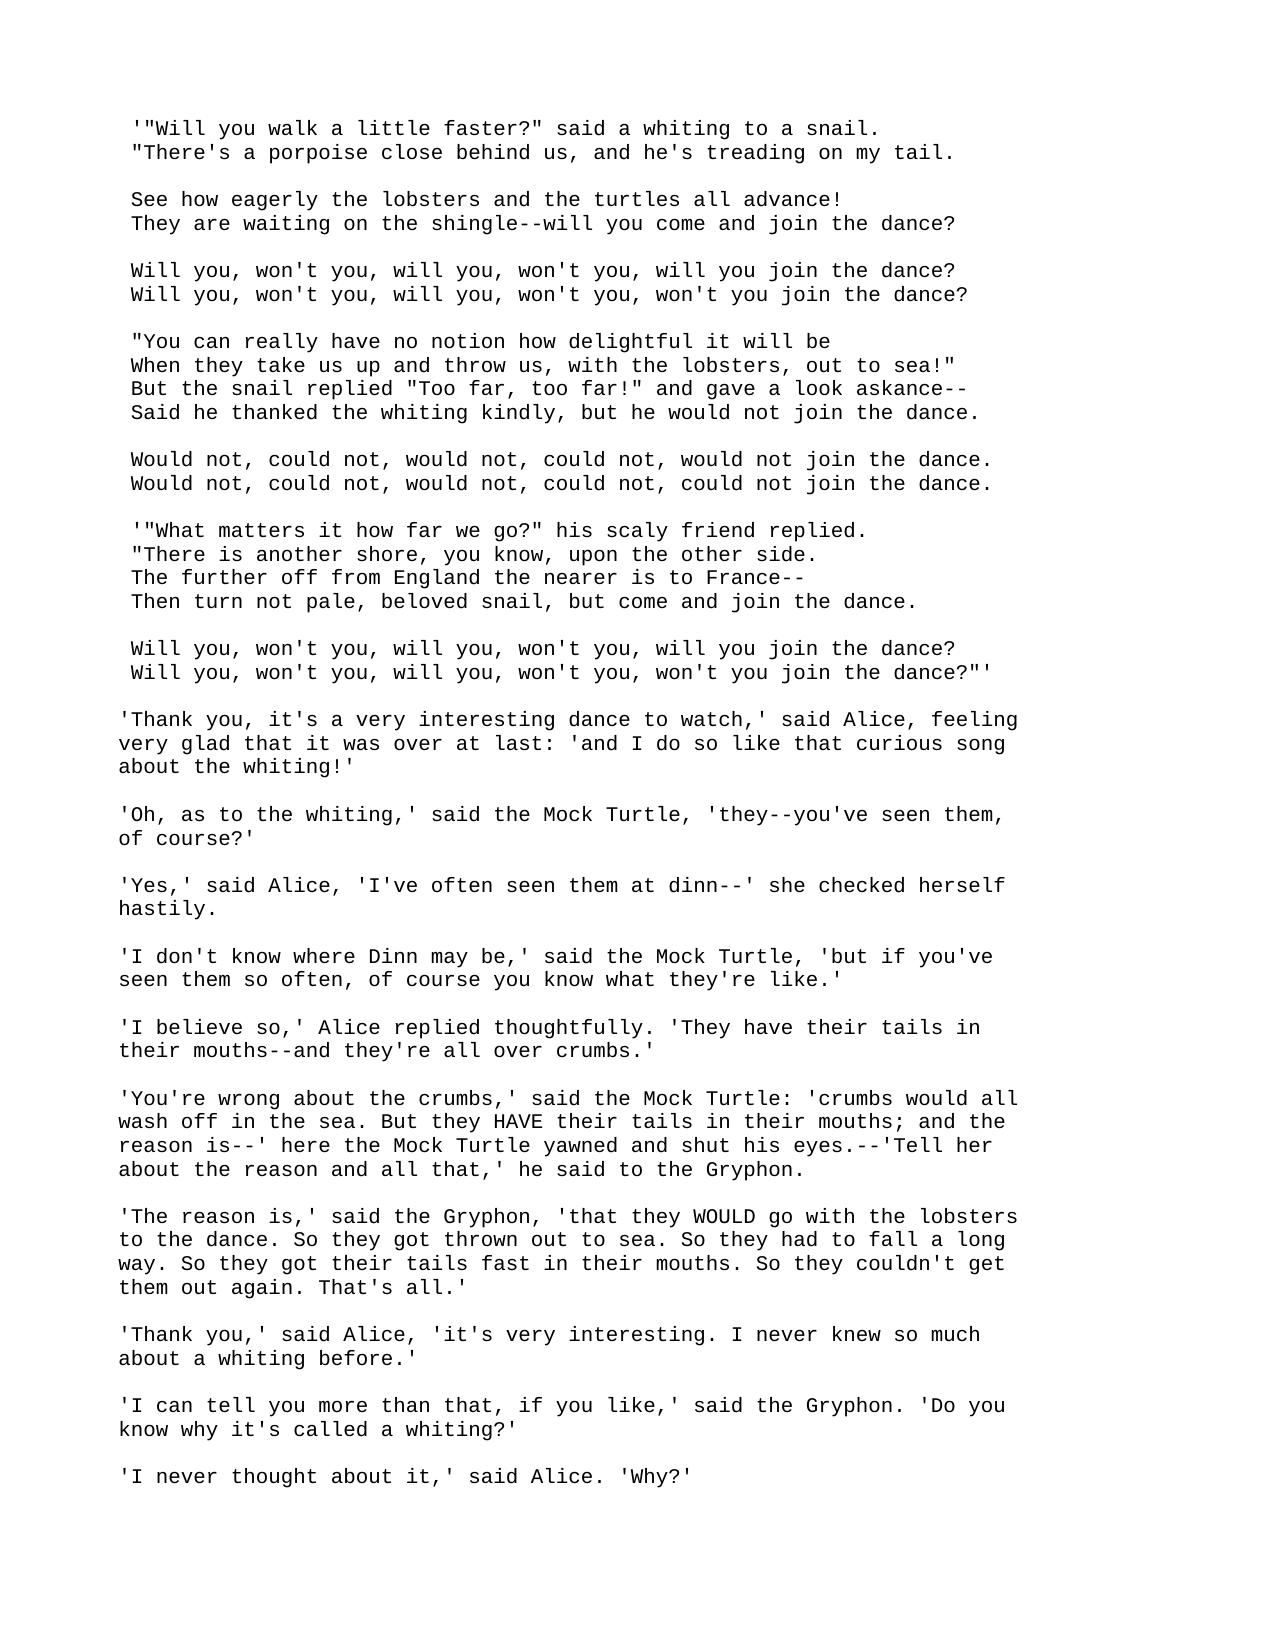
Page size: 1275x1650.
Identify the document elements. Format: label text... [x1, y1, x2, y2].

text 'You're wrong about the crumbs,' said the Mock Turtle: 'crumbs would all [118, 1088, 1157, 1111]
text seen them so often, of course you know what they're like.' [118, 969, 1157, 993]
text hastily. [118, 898, 1157, 922]
text The further off from England the nearer is to France-- [118, 567, 1157, 591]
text 'Thank you,' said Alice, 'it's very interesting. I never knew so much [118, 1324, 1157, 1348]
text 'I don't know where Dinn may be,' said the Mock Turtle, 'but if you've [118, 946, 1157, 969]
text about a whiting before.' [118, 1348, 1157, 1371]
text 'Oh, as to the whiting,' said the Mock Turtle, 'they--you've seen them, [118, 804, 1157, 827]
text reason is--' here the Mock Turtle yawned and shut his eyes.--'Tell her [118, 1135, 1157, 1158]
text 'Thank you, it's a very interesting dance to watch,' said Alice, feeling [118, 709, 1157, 733]
text Would not, could not, would not, could not, could not join the dance. [118, 473, 1157, 496]
text '"What matters it how far we go?" his scaly friend replied. [118, 520, 1157, 544]
text 'I can tell you more than that, if you like,' said the Gryphon. 'Do you [118, 1395, 1157, 1419]
text "There is another shore, you know, upon the other side. [118, 544, 1157, 567]
text their mouths--and they're all over crumbs.' [118, 1040, 1157, 1064]
text "There's a porpoise close behind us, and he's treading on my tail. [118, 142, 1157, 165]
text "You can really have no notion how delightful it will be [118, 331, 1157, 354]
text Will you, won't you, will you, won't you, will you join the dance? [118, 260, 1157, 284]
text 'I believe so,' Alice replied thoughtfully. 'They have their tails in [118, 1017, 1157, 1040]
text to the dance. So they got thrown out to sea. So they had to fall a long [118, 1229, 1157, 1253]
text 'Yes,' said Alice, 'I've often seen them at dinn--' she checked herself [118, 875, 1157, 898]
text Then turn not pale, beloved snail, but come and join the dance. [118, 591, 1157, 615]
text about the reason and all that,' he said to the Gryphon. [118, 1158, 1157, 1182]
text They are waiting on the shingle--will you come and join the dance? [118, 213, 1157, 236]
text know why it's called a whiting?' [118, 1419, 1157, 1442]
text But the snail replied "Too far, too far!" and gave a look askance-- [118, 378, 1157, 402]
text Will you, won't you, will you, won't you, won't you join the dance?"' [118, 662, 1157, 686]
text See how eagerly the lobsters and the turtles all advance! [118, 189, 1157, 213]
text Will you, won't you, will you, won't you, won't you join the dance? [118, 284, 1157, 307]
text about the whiting!' [118, 757, 1157, 780]
text Said he thanked the whiting kindly, but he would not join the dance. [118, 402, 1157, 426]
text When they take us up and throw us, with the lobsters, out to sea!" [118, 354, 1157, 378]
text 'I never thought about it,' said Alice. 'Why?' [118, 1466, 1157, 1489]
text '"Will you walk a little faster?" said a whiting to a snail. [118, 118, 1157, 142]
text 'The reason is,' said the Gryphon, 'that they WOULD go with the lobsters [118, 1206, 1157, 1229]
text Would not, could not, would not, could not, would not join the dance. [118, 449, 1157, 473]
text Will you, won't you, will you, won't you, will you join the dance? [118, 638, 1157, 662]
text wash off in the sea. But they HAVE their tails in their mouths; and the [118, 1111, 1157, 1135]
text way. So they got their tails fast in their mouths. So they couldn't get [118, 1253, 1157, 1277]
text very glad that it was over at last: 'and I do so like that curious song [118, 733, 1157, 757]
text of course?' [118, 827, 1157, 851]
text them out again. That's all.' [118, 1277, 1157, 1300]
